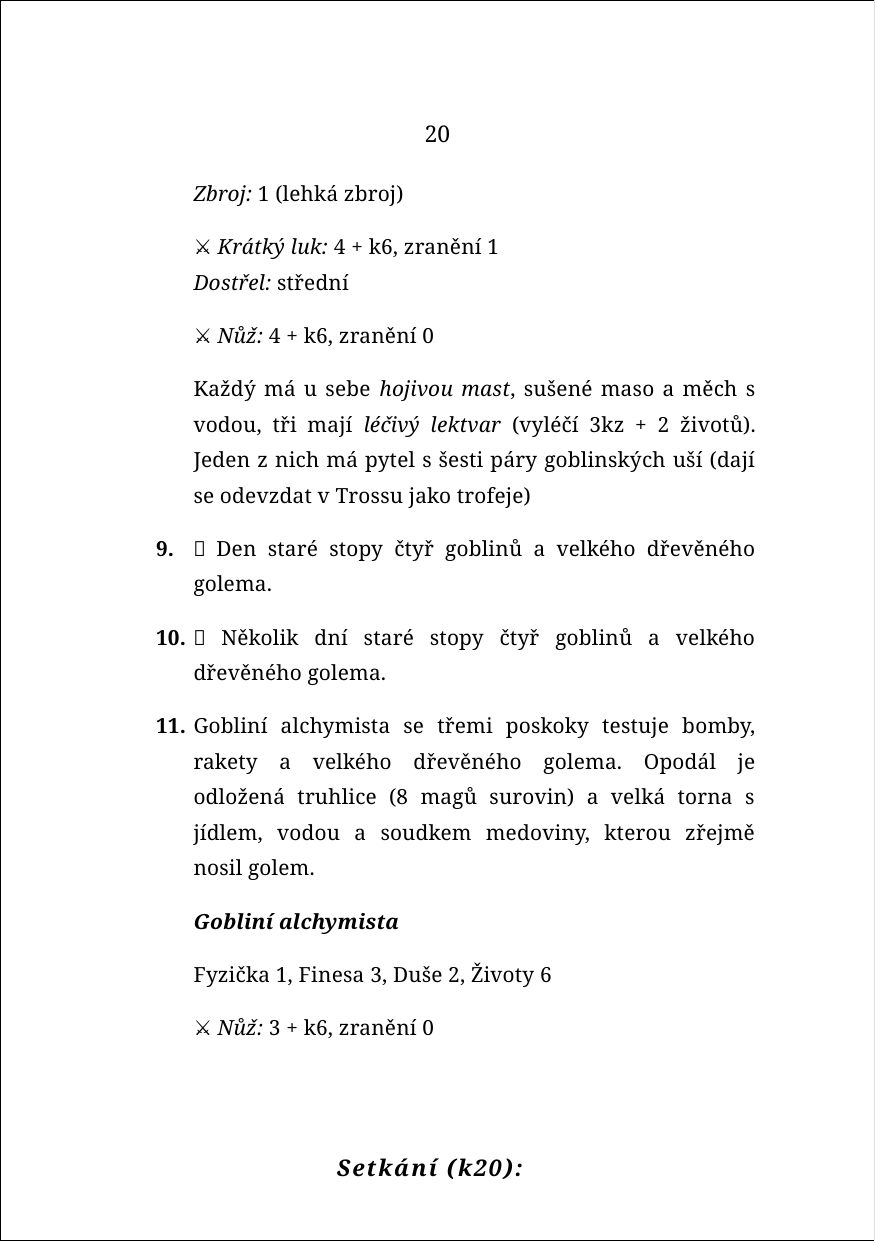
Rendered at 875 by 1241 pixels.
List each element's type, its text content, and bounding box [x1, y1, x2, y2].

list Zbroj: 1 (lehká zbroj) [156, 179, 756, 207]
list Každý má u sebe hojivou mast, sušené maso a měch s vodou, tři mají léčivý lektvar (vyléčí 3kz + 2 životů). Jeden z nich má pytel s šesti páry goblinských uší (dají se odevzdat v Trossu jako trofeje) [156, 374, 756, 509]
list Fyzička 1, Finesa 3, Duše 2, Životy 6 [156, 960, 756, 988]
list Gobliní alchymista [156, 907, 756, 935]
list ⚔ Nůž: 3 + k6, zranění 0 [156, 1013, 756, 1042]
list 👣 Několik dní staré stopy čtyř goblinů a velkého dřevěného golema. [156, 623, 756, 687]
list Gobliní alchymista se třemi poskoky testuje bomby, rakety a velkého dřevěného golema. Opodál je odložená truhlice (8 magů surovin) a velká torna s jídlem, vodou a soudkem medoviny, kterou zřejmě nosil golem. [156, 711, 756, 882]
list 👣 Den staré stopy čtyř goblinů a velkého dřevěného golema. [156, 534, 756, 598]
list Dostřel: střední [156, 268, 756, 296]
list ⚔ Krátký luk: 4 + k6, zranění 1 [156, 232, 756, 261]
list ⚔ Nůž: 4 + k6, zranění 0 [156, 321, 756, 349]
